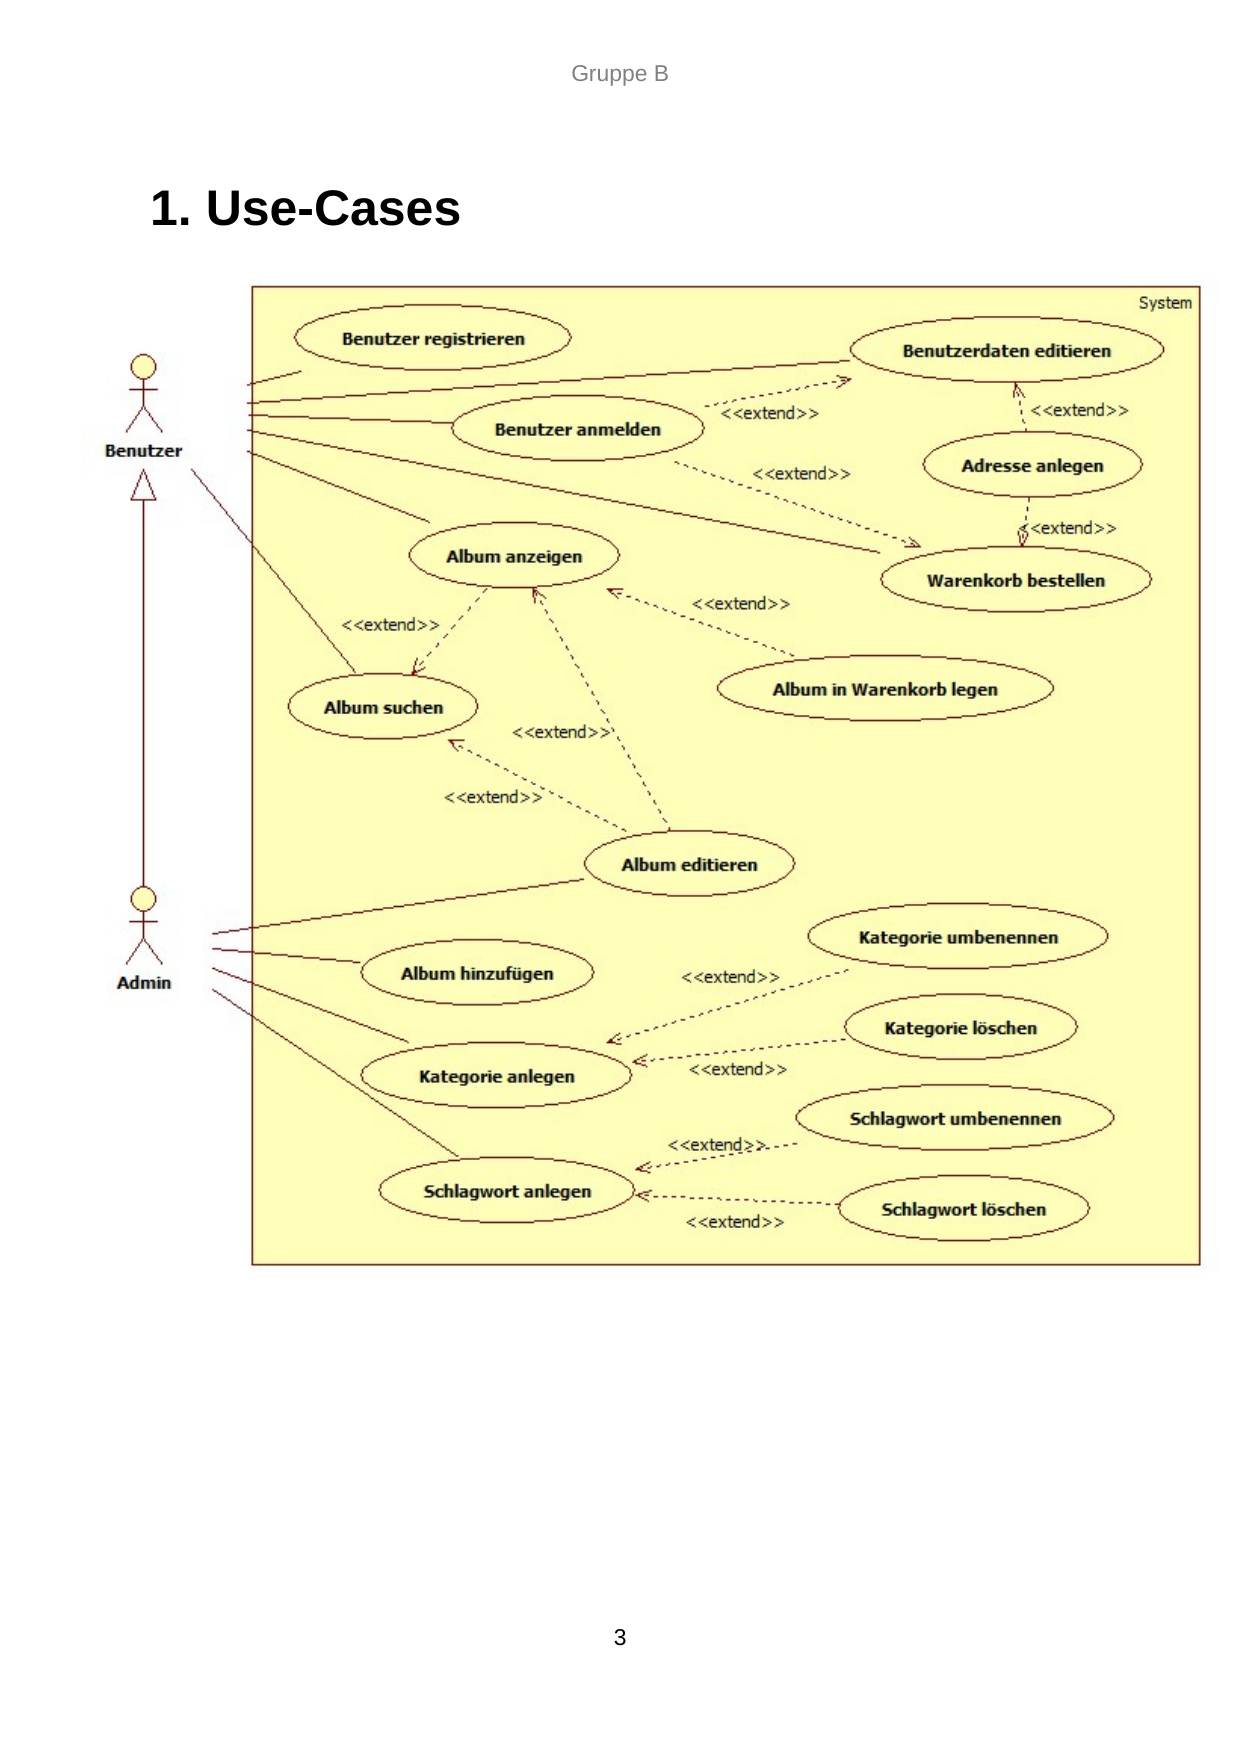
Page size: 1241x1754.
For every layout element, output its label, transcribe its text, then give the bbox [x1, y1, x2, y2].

subtitle Use-Cases [150, 180, 1090, 236]
picture [10, 256, 1231, 1296]
